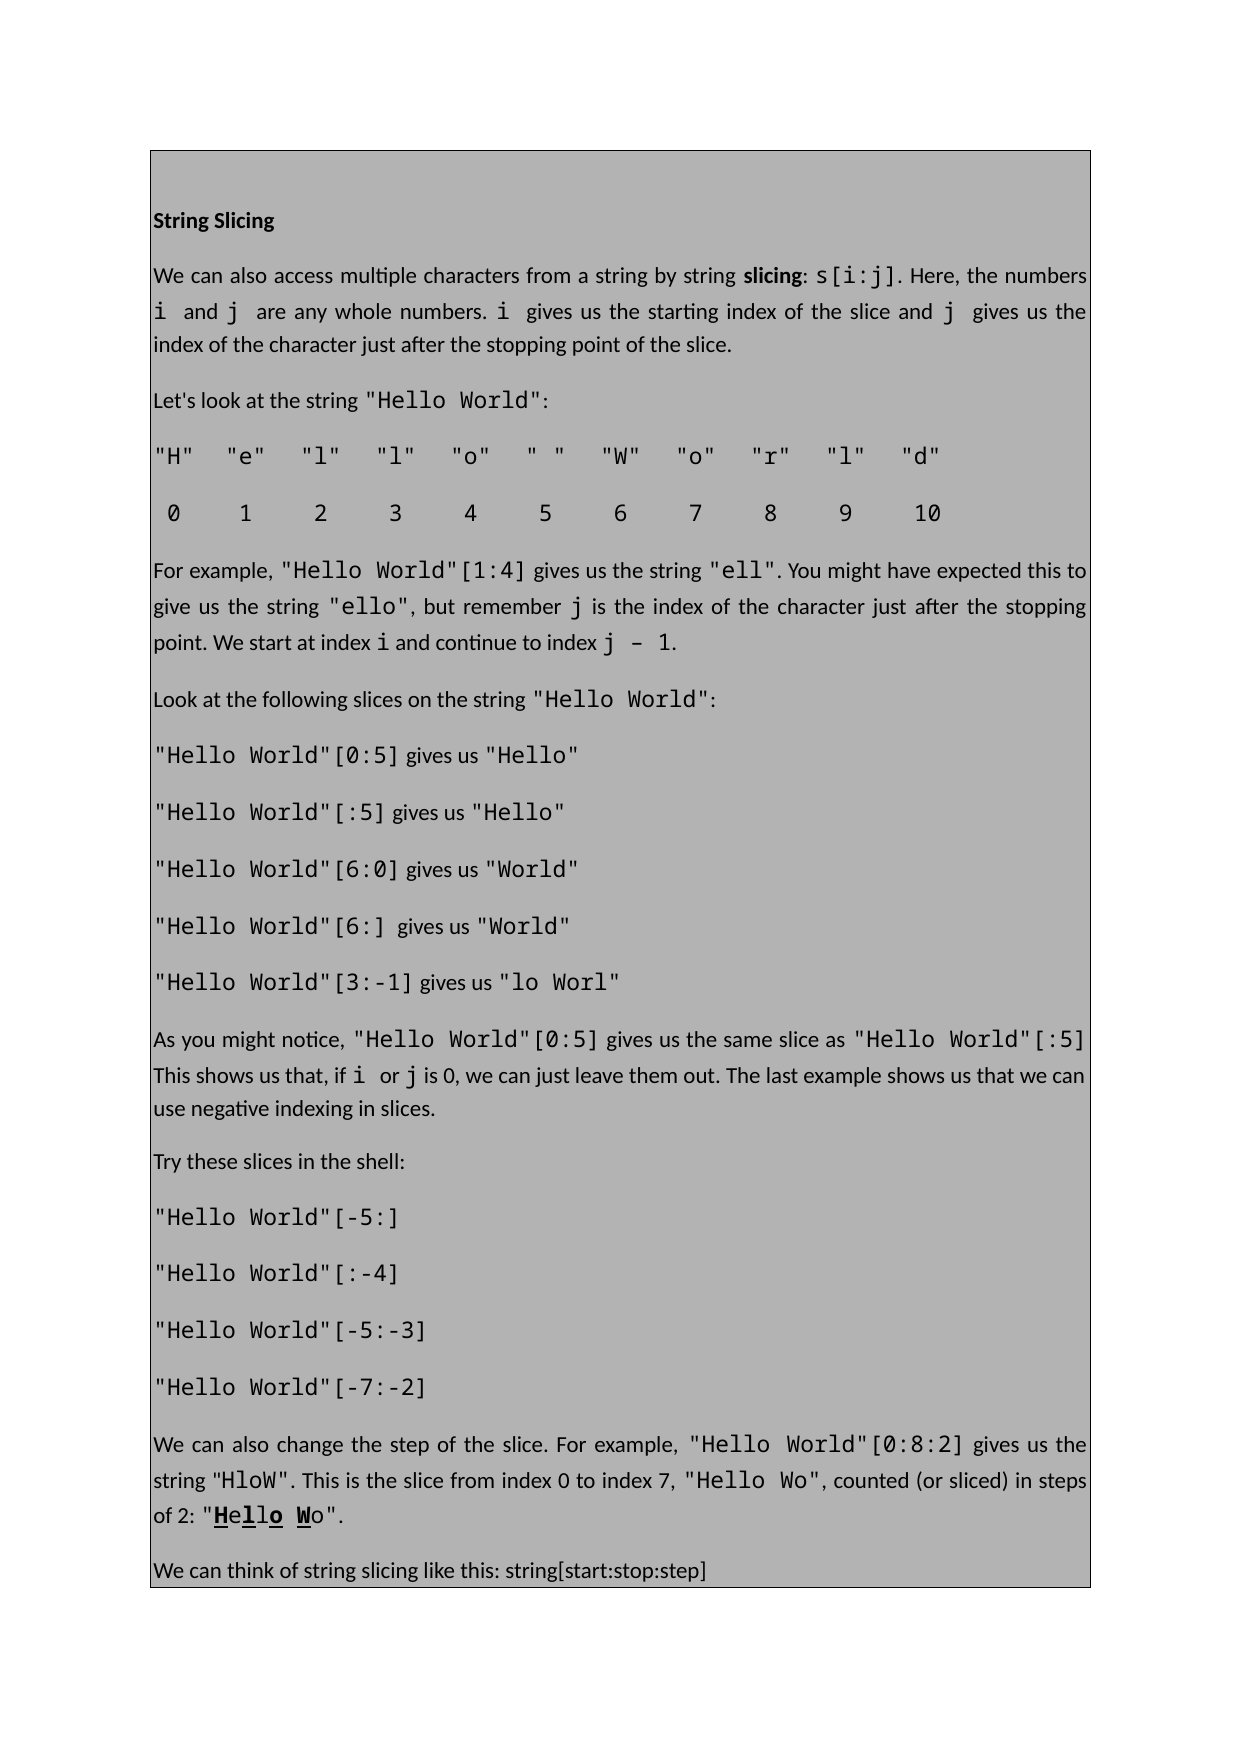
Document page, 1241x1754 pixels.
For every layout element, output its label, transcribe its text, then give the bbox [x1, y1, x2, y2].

text "Hello World"[-5:-3] [151, 1311, 1090, 1345]
text Look at the following slices on the string "Hello World": [151, 679, 1090, 714]
text "Hello World"[6:0] gives us "World" [151, 850, 1090, 884]
text 0 1 2 3 4 5 6 7 8 9 10 [151, 494, 1090, 528]
text For example, "Hello World"[1:4] gives us the string "ell". You might have expected this to give us the string "ello", but remember j is the index of the character just after the stopping point. We start at index i and continue to index j – 1. [151, 551, 1090, 657]
text As you might notice, "Hello World"[0:5] gives us the same slice as "Hello World"[:5] This shows us that, if i or j is 0, we can just leave them out. The last example shows us that we can use negative indexing in slices. [151, 1020, 1090, 1122]
text We can think of string slicing like this: string[start:stop:step] [151, 1553, 1090, 1587]
text Try these slices in the shell: [151, 1144, 1090, 1176]
text "Hello World"[-5:] [151, 1197, 1090, 1232]
text "Hello World"[0:5] gives us "Hello" [151, 736, 1090, 771]
text "Hello World"[:-4] [151, 1254, 1090, 1288]
text We can also change the step of the slice. For example, "Hello World"[0:8:2] gives us the string "HloW". This is the slice from index 0 to index 7, "Hello Wo", counted (or sliced) in steps of 2: "Hello Wo". [151, 1424, 1090, 1531]
text Let's look at the string "Hello World": [151, 380, 1090, 415]
text String Slicing [151, 203, 1090, 234]
text "Hello World"[3:-1] gives us "lo Worl" [151, 963, 1090, 998]
text "Hello World"[6:] gives us "World" [151, 906, 1090, 941]
text "Hello World"[-7:-2] [151, 1368, 1090, 1402]
text "H" "e" "l" "l" "o" " " "W" "o" "r" "l" "d" [151, 437, 1090, 472]
text We can also access multiple characters from a string by string slicing: s[i:j]. Here, the numbers i and j are any whole numbers. i gives us the starting index of the slice and j gives us the index of the character just after the stopping point of the slice. [151, 256, 1090, 358]
text "Hello World"[:5] gives us "Hello" [151, 793, 1090, 827]
